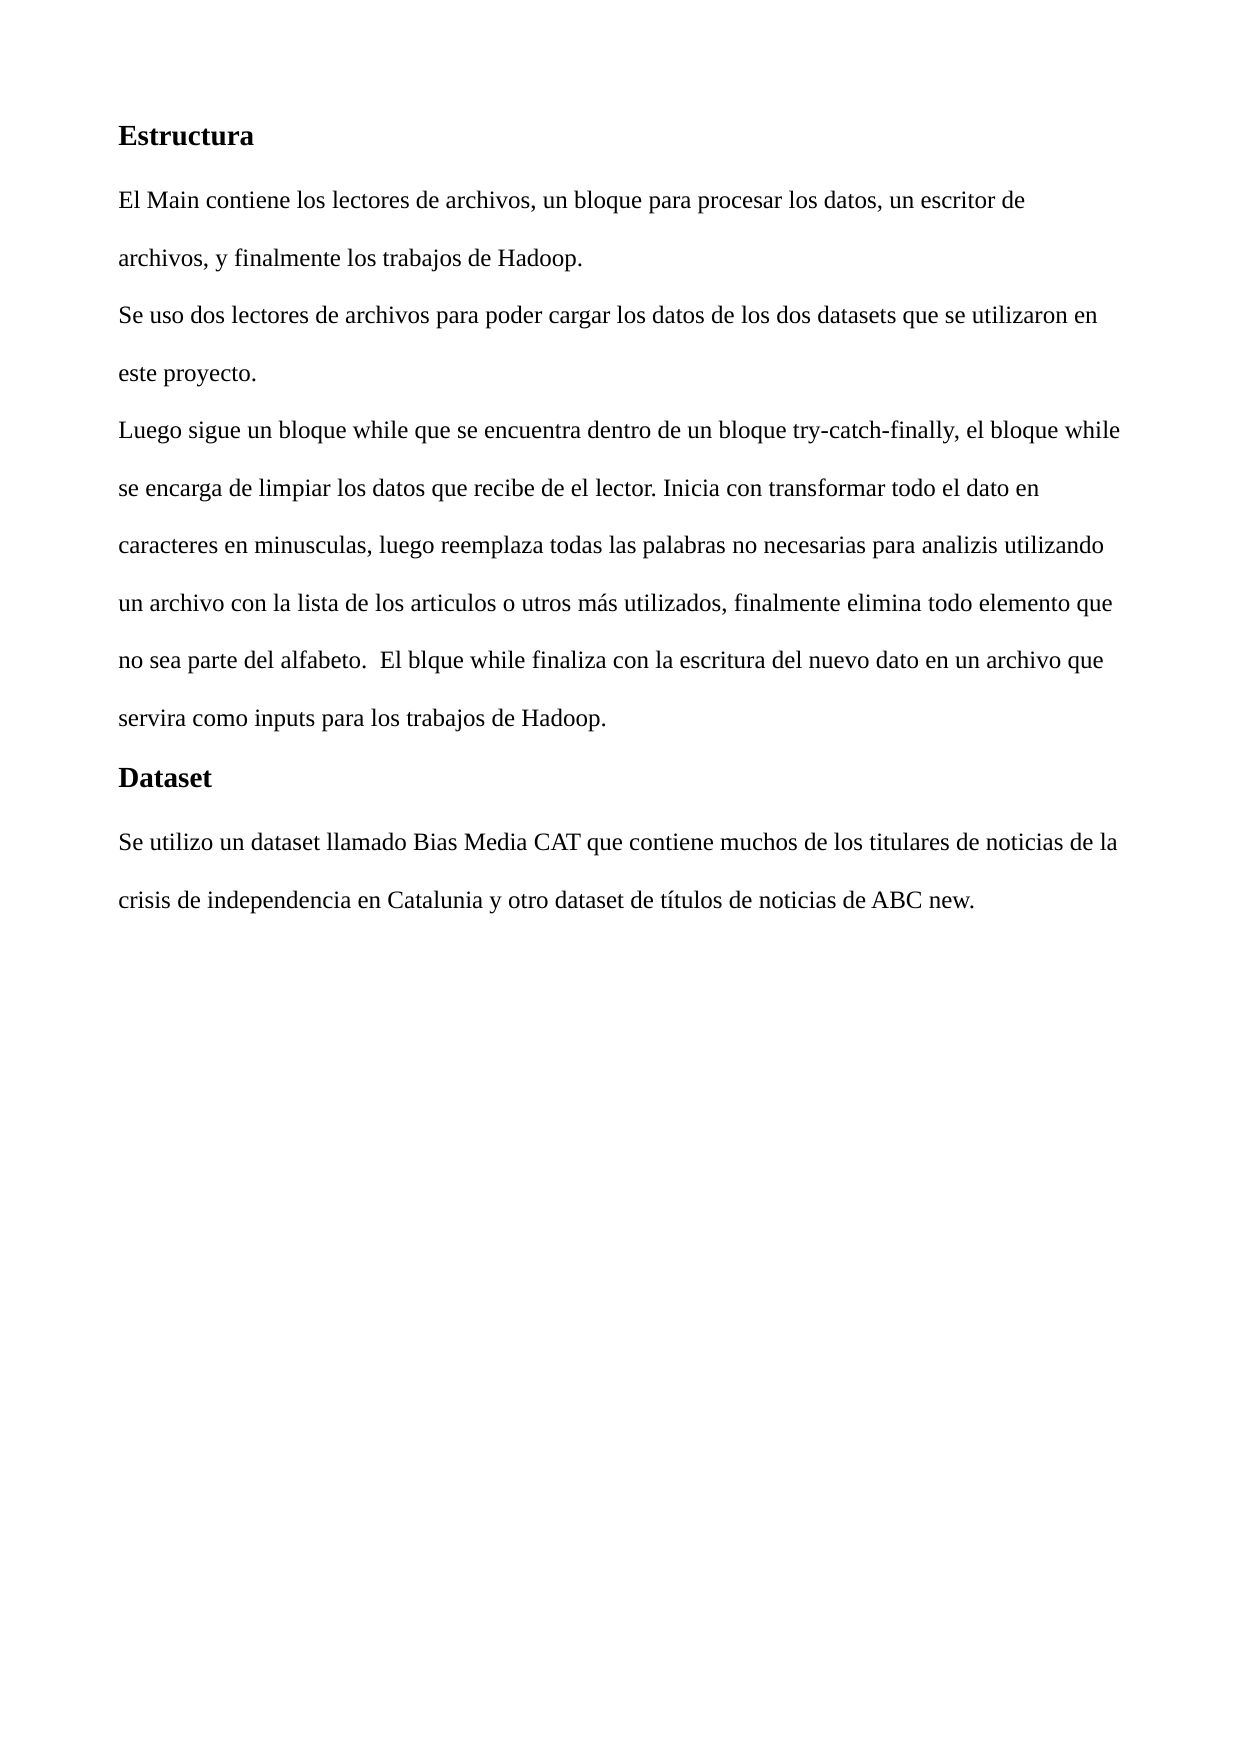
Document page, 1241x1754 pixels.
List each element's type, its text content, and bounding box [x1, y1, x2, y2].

text Se utilizo un dataset llamado Bias Media CAT que contiene muchos de los titulares de noticias de la crisis de independencia en Catalunia y otro dataset de títulos de noticias de ABC new. [118, 827, 1122, 913]
text Luego sigue un bloque while que se encuentra dentro de un bloque try-catch-finally, el bloque while se encarga de limpiar los datos que recibe de el lector. Inicia con transformar todo el dato en caracteres en minusculas, luego reemplaza todas las palabras no necesarias para analizis utilizando un archivo con la lista de los articulos o utros más utilizados, finalmente elimina todo elemento que no sea parte del alfabeto. El blque while finaliza con la escritura del nuevo dato en un archivo que servira como inputs para los trabajos de Hadoop. [118, 415, 1122, 731]
text Se uso dos lectores de archivos para poder cargar los datos de los dos datasets que se utilizaron en este proyecto. [118, 300, 1122, 386]
text Estructura [118, 118, 1122, 152]
text Dataset [118, 760, 1122, 794]
text El Main contiene los lectores de archivos, un bloque para procesar los datos, un escritor de archivos, y finalmente los trabajos de Hadoop. [118, 185, 1122, 271]
